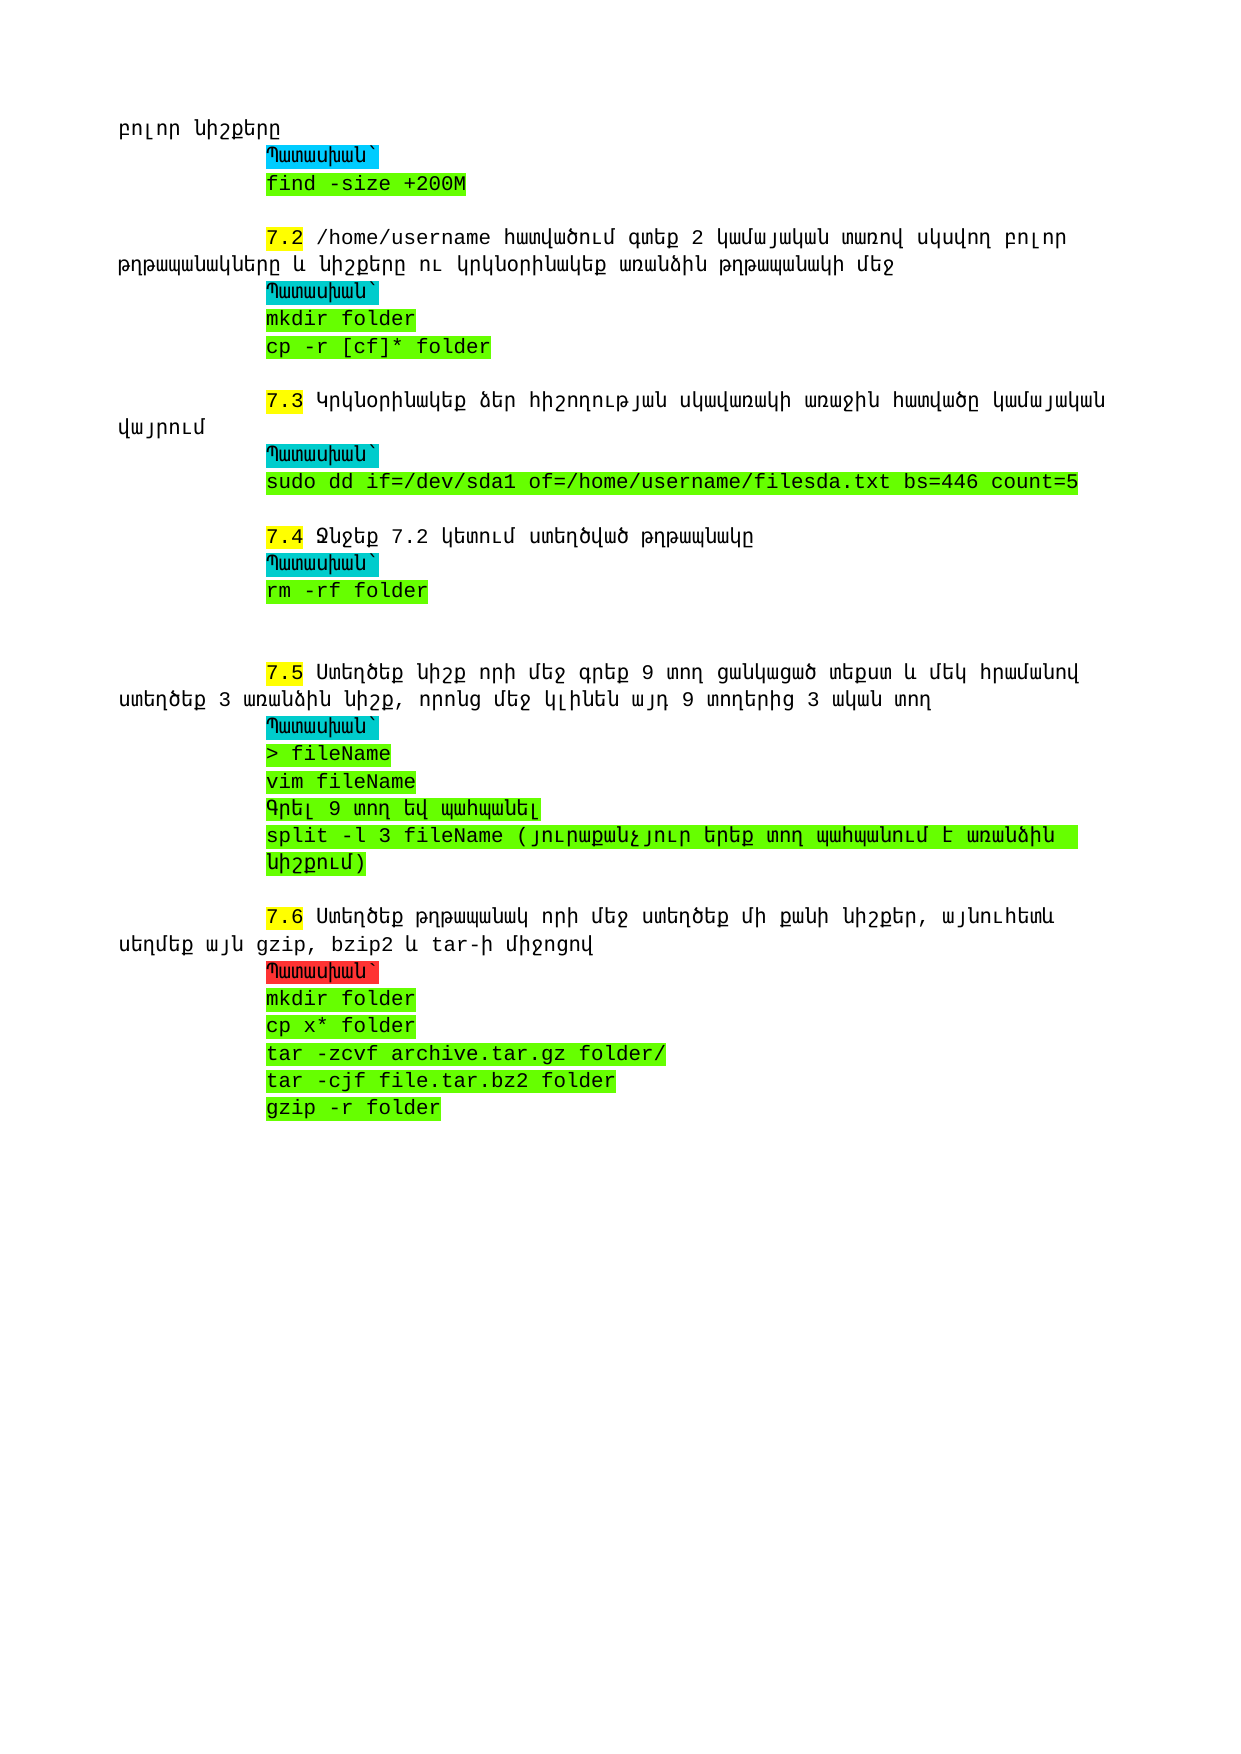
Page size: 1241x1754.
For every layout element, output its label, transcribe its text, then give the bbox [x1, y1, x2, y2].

text sudo dd if=/dev/sda1 of=/home/username/filesda.txt bs=446 count=5 [118, 472, 1122, 495]
text բոլոր նիշքերը [118, 118, 1122, 142]
text Պատասխան՝ [118, 553, 1122, 577]
text Պատասխան՝ [118, 281, 1122, 305]
text tar -zcvf archive.tar.gz folder/ [118, 1042, 1122, 1066]
text Պատասխան` [118, 961, 1122, 984]
text 7.2 /home/username հատվածում գտեք 2 կամայական տառով սկսվող բոլոր թղթապանակները և նիշքերը ու կրկնօրինակեք առանձին թղթապանակի մեջ [118, 227, 1122, 278]
text Պատասխան՝ [118, 145, 1122, 169]
text gzip -r folder [118, 1097, 1122, 1121]
text 7.3 Կրկնօրինակեք ձեր հիշողության սկավառակի առաջին հատվածը կամայական վայրում [118, 390, 1122, 441]
text vim fileName [118, 771, 1122, 794]
text Պատասխան՝ [118, 444, 1122, 468]
text rm -rf folder [118, 580, 1122, 604]
text split -l 3 fileName (յուրաքանչյուր երեք տող պահպանում է առանձին նիշքում) [118, 825, 1122, 876]
text tar -cjf file.tar.bz2 folder [118, 1070, 1122, 1093]
text 7.4 Ջնջեք 7.2 կետում ստեղծված թղթապնակը [118, 526, 1122, 549]
text Գրել 9 տող եվ պահպանել [118, 798, 1122, 821]
text mkdir folder [118, 308, 1122, 332]
text mkdir folder [118, 988, 1122, 1012]
text > fileName [118, 743, 1122, 767]
text 7.6 Ստեղծեք թղթապանակ որի մեջ ստեղծեք մի քանի նիշքեր, այնուհետև սեղմեք այն gzip, bzip2 և tar-ի միջոցով [118, 907, 1122, 957]
text cp x* folder [118, 1015, 1122, 1039]
text cp -r [cf]* folder [118, 336, 1122, 359]
text 7.5 Ստեղծեք նիշք որի մեջ գրեք 9 տող ցանկացած տեքստ և մեկ հրամանով ստեղծեք 3 առանձին նիշք, որոնց մեջ կլինեն այդ 9 տողերից 3 ական տող [118, 662, 1122, 713]
text find -size +200M [118, 172, 1122, 196]
text Պատասխան՝ [118, 716, 1122, 740]
